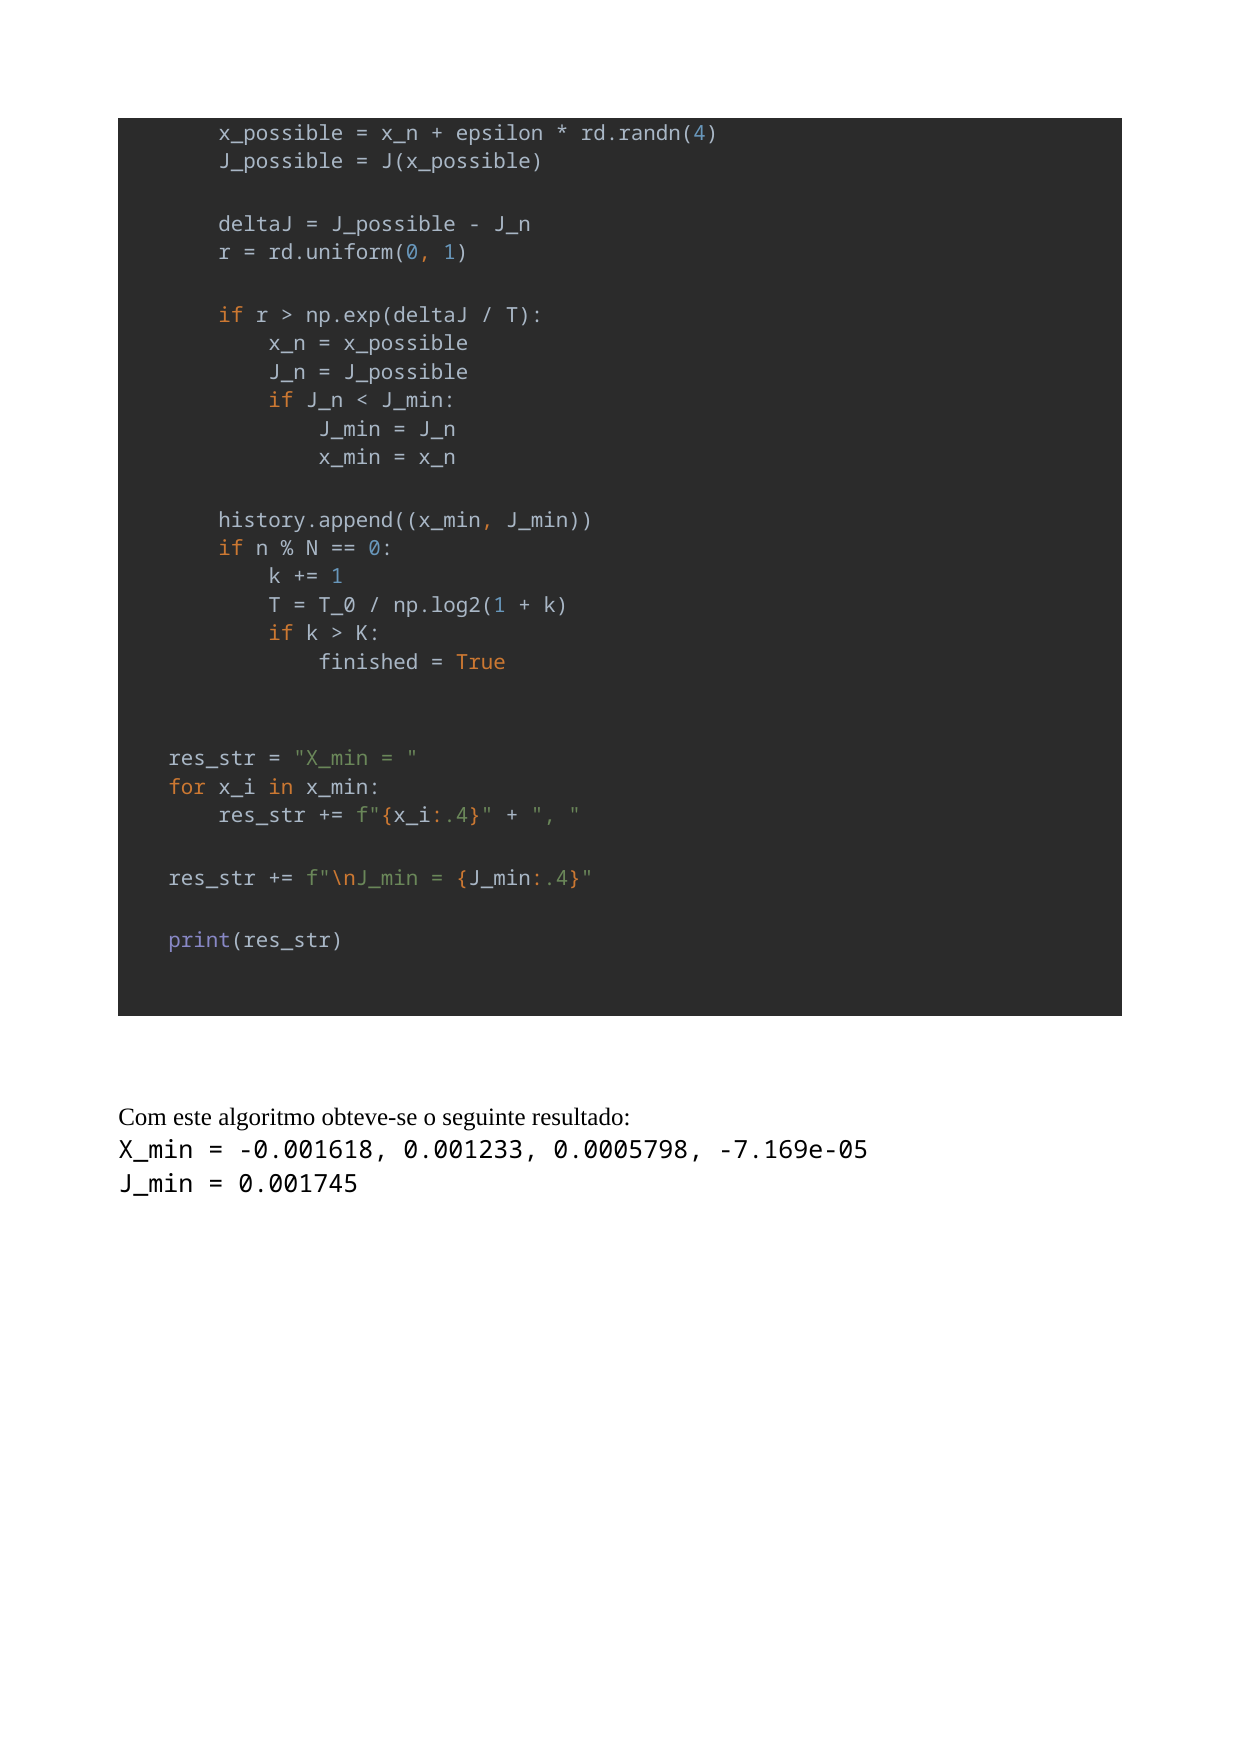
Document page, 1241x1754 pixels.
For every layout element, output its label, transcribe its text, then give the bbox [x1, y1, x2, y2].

text Com este algoritmo obteve-se o seguinte resultado: [118, 1102, 1122, 1131]
text J_min = 0.001745 [118, 1165, 1122, 1199]
text X_min = -0.001618, 0.001233, 0.0005798, -7.169e-05 [118, 1131, 1122, 1165]
text x_possible = x_n + epsilon * rd.randn(4) J_possible = J(x_possible) deltaJ = J_possible - J_n r = rd.uniform(0, 1) if r > np.exp(deltaJ / T): x_n = x_possible J_n = J_possible if J_n < J_min: J_min = J_n x_min = x_n history.append((x_min, J_min)) if n % N == 0: k += 1 T = T_0 / np.log2(1 + k) if k > K: finished = True res_str = "X_min = " for x_i in x_min: res_str += f"{x_i:.4}" + ", " res_str += f"\nJ_min = {J_min:.4}" print(res_str) [118, 118, 1122, 1016]
